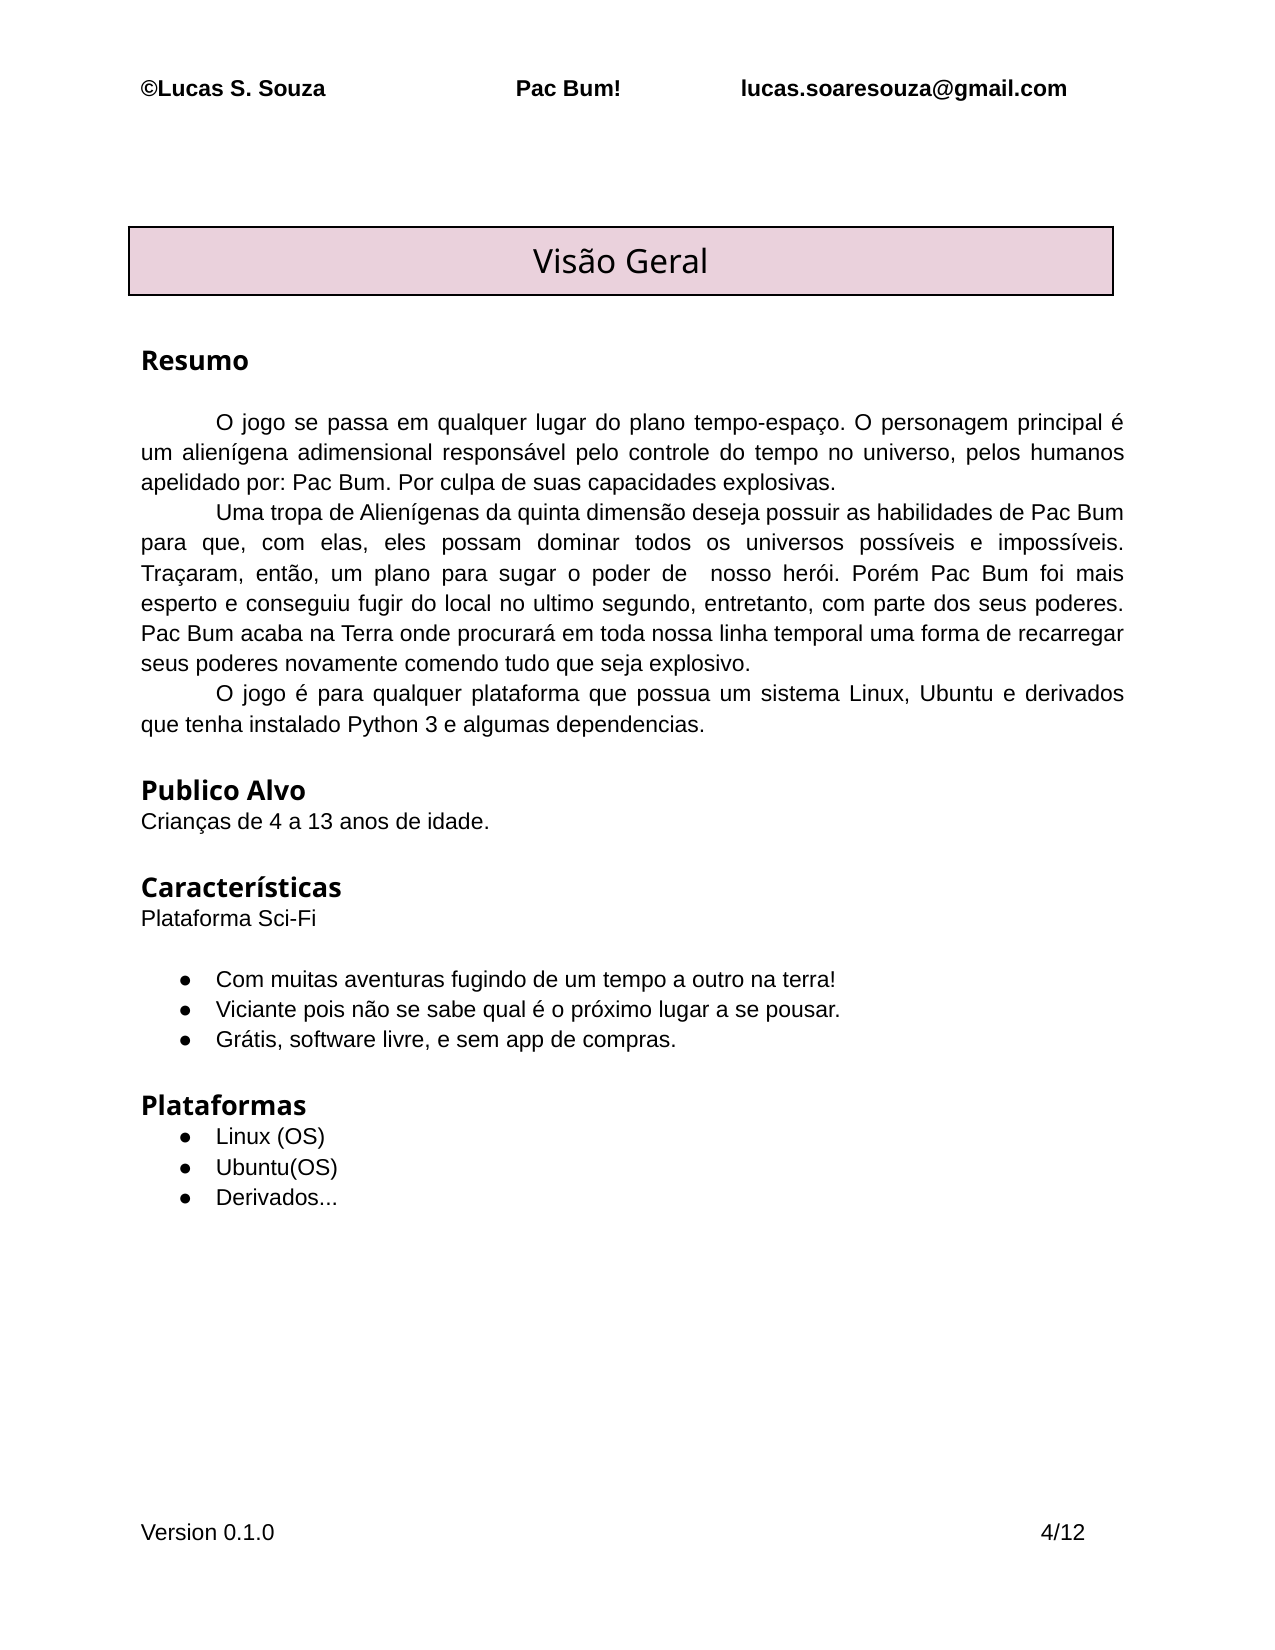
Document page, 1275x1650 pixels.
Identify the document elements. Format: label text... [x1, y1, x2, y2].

text O jogo se passa em qualquer lugar do plano tempo-espaço. O personagem principal é um alienígena adimensional responsável pelo controle do tempo no universo, pelos humanos apelidado por: Pac Bum. Por culpa de suas capacidades explosivas. [141, 408, 1125, 495]
list Derivados... [178, 1184, 1125, 1210]
list Ubuntu(OS) [178, 1153, 1125, 1180]
subtitle Características [141, 868, 1125, 905]
text Plataforma Sci-Fi [141, 905, 1125, 932]
text O jogo é para qualquer plataforma que possua um sistema Linux, Ubuntu e derivados que tenha instalado Python 3 e algumas dependencias. [141, 680, 1125, 737]
list Grátis, software livre, e sem app de compras. [178, 1026, 1125, 1052]
text Uma tropa de Alienígenas da quinta dimensão deseja possuir as habilidades de Pac Bum para que, com elas, eles possam dominar todos os universos possíveis e impossíveis. Traçaram, então, um plano para sugar o poder de nosso herói. Porém Pac Bum foi mais esperto e conseguiu fugir do local no ultimo segundo, entretanto, com parte dos seus poderes. Pac Bum acaba na Terra onde procurará em toda nossa linha temporal uma forma de recarregar seus poderes novamente comendo tudo que seja explosivo. [141, 499, 1125, 677]
text Crianças de 4 a 13 anos de idade. [141, 808, 1125, 834]
subtitle Plataformas [141, 1086, 1125, 1123]
subtitle Resumo [141, 341, 1125, 378]
list Com muitas aventuras fugindo de um tempo a outro na terra! [178, 966, 1125, 992]
list Viciante pois não se sabe qual é o próximo lugar a se pousar. [178, 996, 1125, 1022]
list Linux (OS) [178, 1123, 1125, 1150]
table_header Visão Geral [130, 228, 1112, 294]
subtitle Publico Alvo [141, 771, 1125, 808]
